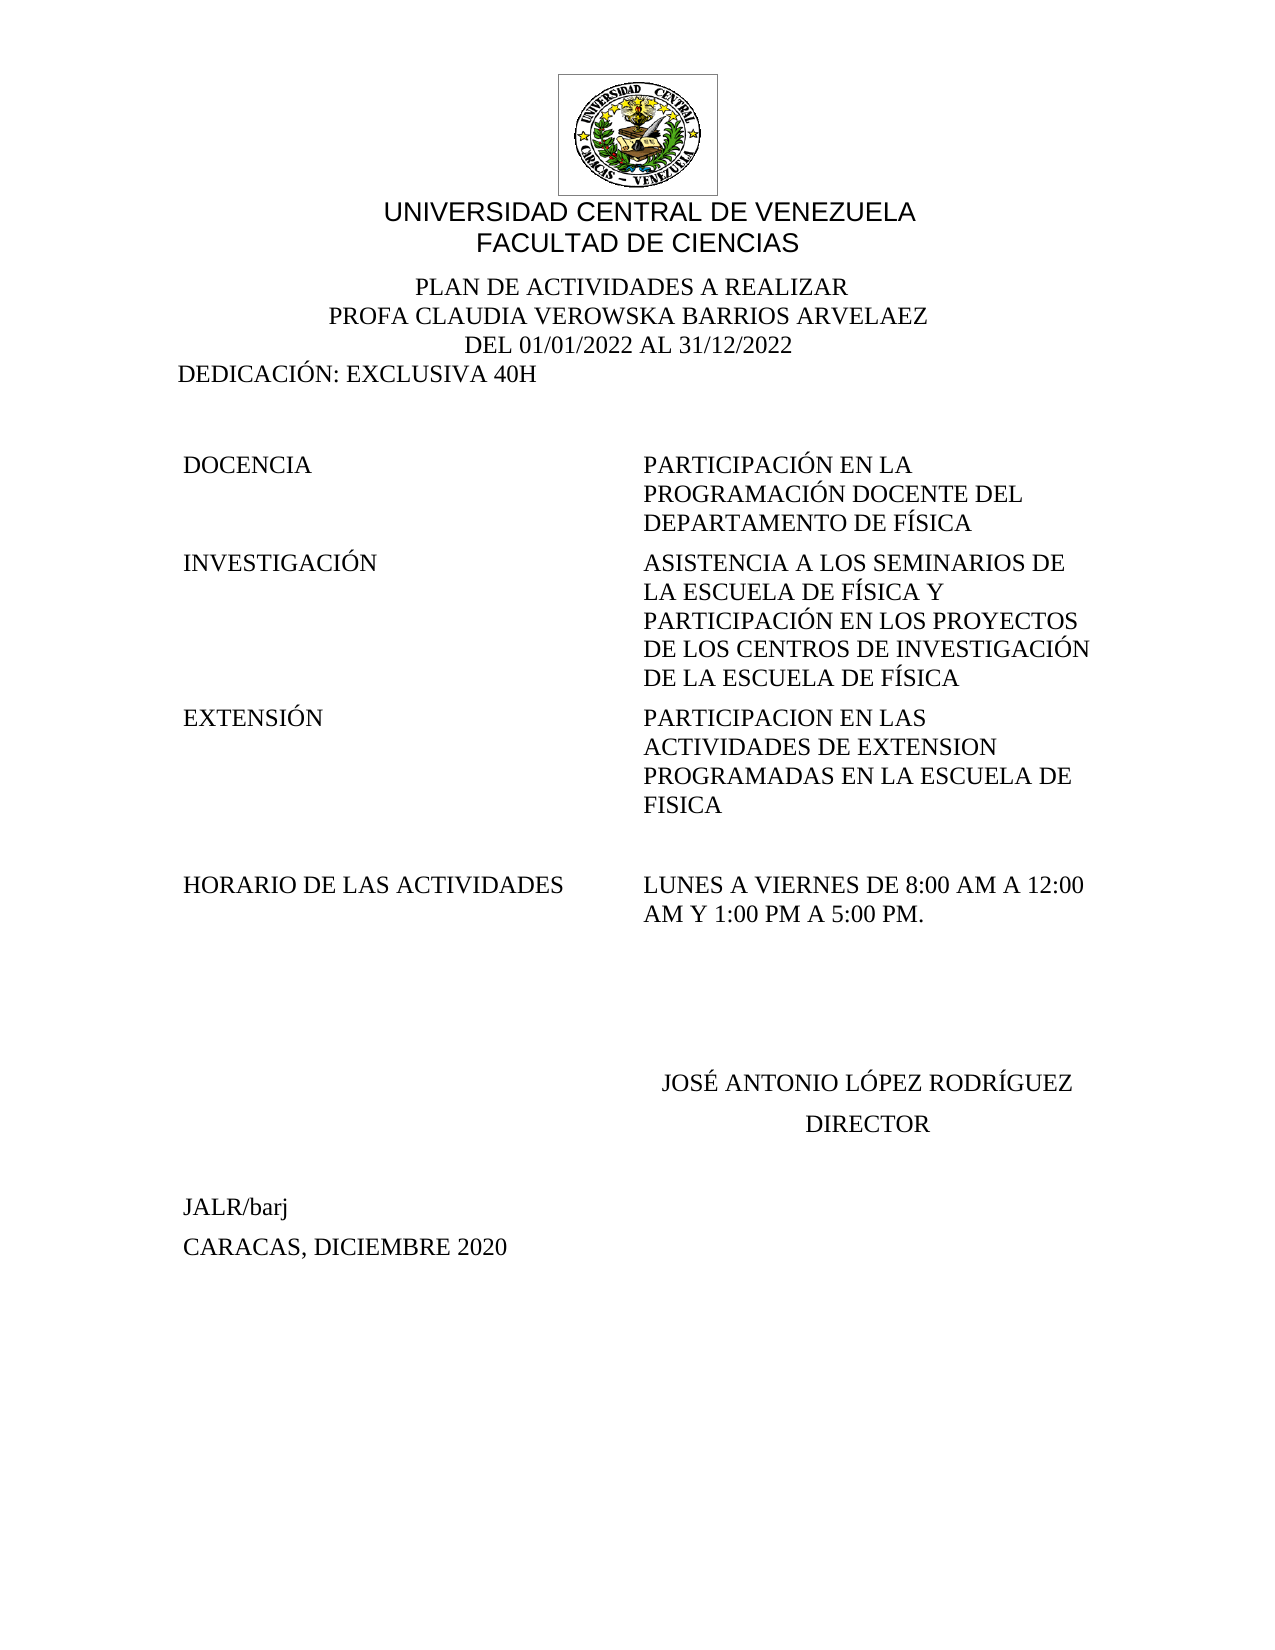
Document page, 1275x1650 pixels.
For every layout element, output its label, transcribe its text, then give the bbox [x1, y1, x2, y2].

table_header JOSÉ ANTONIO LÓPEZ RODRÍGUEZ [638, 1020, 1098, 1103]
table_header [177, 1020, 637, 1103]
text dedicación: Exclusiva 40H [177, 359, 1086, 387]
table_header PARTICIPACIÓN EN LA PROGRAMACIÓN DOCENTE DEL DEPARTAMENTO DE FÍSICA [638, 445, 1098, 543]
table_cell [638, 1186, 1098, 1226]
table_cell CARACAS, diciembre 2020 [177, 1226, 637, 1267]
text DEL 01/01/2022 al 31/12/2022 [177, 330, 1086, 359]
table_cell [638, 1226, 1098, 1267]
table_cell extensión [177, 698, 637, 824]
table_header DOCENCIA [177, 445, 637, 543]
table_cell HORARIO DE LAS ACTIVIDADES [177, 865, 637, 933]
table_cell DIRECTOR [638, 1103, 1098, 1186]
table_cell ASISTENCIA A LOS SEMINARIOS DE LA ESCUELA DE FÍSICA Y PARTICIPACIÓN EN LOS PROYECTOS DE LOS CENTROS DE INVESTIGACIÓN DE LA ESCUELA DE FÍSICA [638, 543, 1098, 698]
table_cell [177, 1103, 637, 1186]
table_cell investigación [177, 543, 637, 698]
table_cell LUNES A VIERNES DE 8:00 am a 12:00 am y 1:00 pm a 5:00 pm. [638, 865, 1098, 933]
text PROFA Claudia Verowska Barrios Arvelaez [177, 301, 1086, 330]
table_cell JALR/barj [177, 1186, 637, 1226]
table_cell [177, 824, 637, 864]
table_cell [638, 824, 1098, 864]
text PLAN DE ACTIVIDADES A REALIZAR [177, 272, 1086, 301]
table_cell PARTICIPACION EN LAS ACTIVIDADES DE EXTENSION PROGRAMADAS EN LA ESCUELA DE FISICA [638, 698, 1098, 824]
